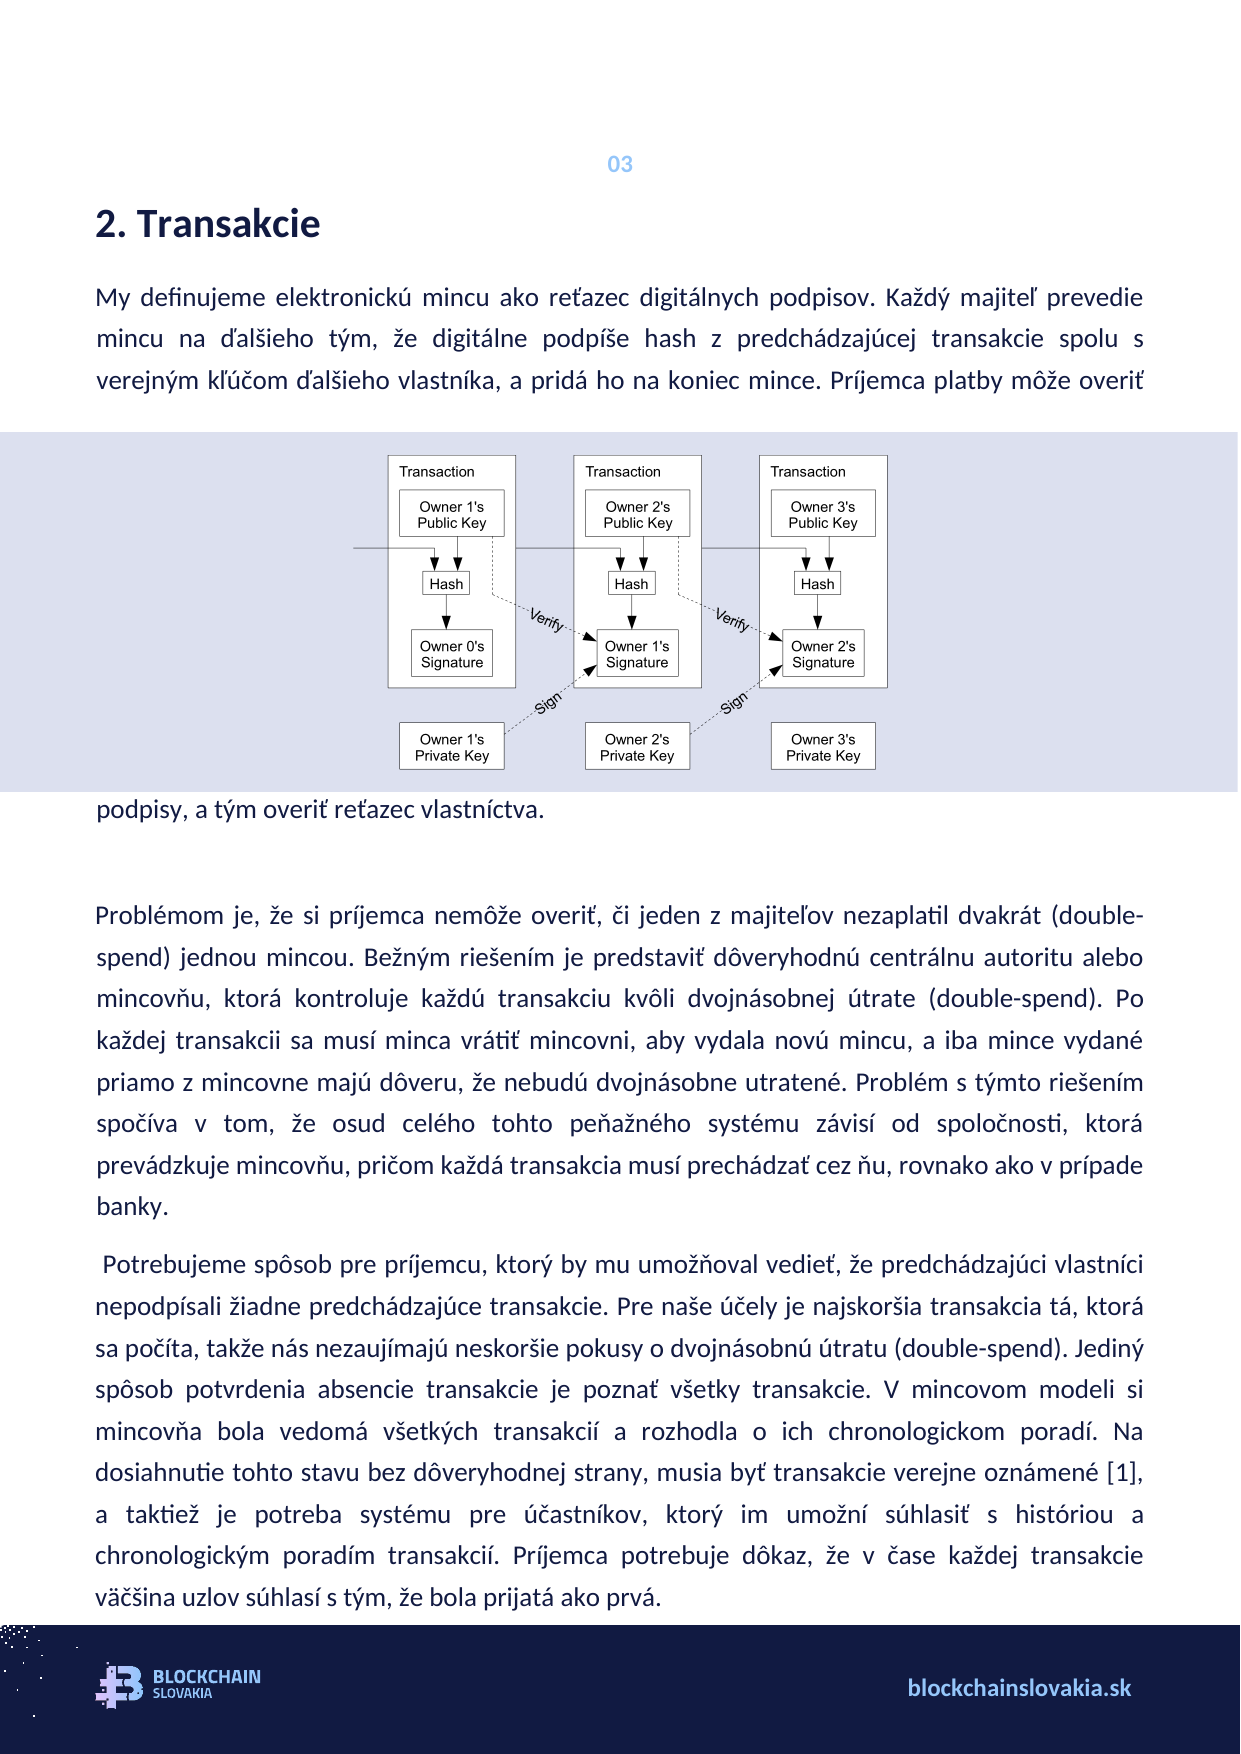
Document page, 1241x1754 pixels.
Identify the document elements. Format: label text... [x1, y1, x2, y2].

text Problémom je, že si príjemca nemôže overiť, či jeden z majiteľov nezaplatil dvakrát (double-spend) jednou mincou. Bežným riešením je predstaviť dôveryhodnú centrálnu autoritu alebo mincovňu, ktorá kontroluje každú transakciu kvôli dvojnásobnej útrate (double-spend). Po každej transakcii sa musí minca vrátiť mincovni, aby vydala novú mincu, a iba mince vydané priamo z mincovne majú dôveru, že nebudú dvojnásobne utratené. Problém s týmto riešením spočíva v tom, že osud celého tohto peňažného systému závisí od spoločnosti, ktorá prevádzkuje mincovňu, pričom každá transakcia musí prechádzať cez ňu, rovnako ako v prípade banky. [95, 898, 1145, 1222]
text Potrebujeme spôsob pre príjemcu, ktorý by mu umožňoval vedieť, že predchádzajúci vlastníci nepodpísali žiadne predchádzajúce transakcie. Pre naše účely je najskoršia transakcia tá, ktorá sa počíta, takže nás nezaujímajú neskoršie pokusy o dvojnásobnú útratu (double-spend). Jediný spôsob potvrdenia absencie transakcie je poznať všetky transakcie. V mincovom modeli si mincovňa bola vedomá všetkých transakcií a rozhodla o ich chronologickom poradí. Na dosiahnutie tohto stavu bez dôveryhodnej strany, musia byť transakcie verejne oznámené [1], a taktiež je potreba systému pre účastníkov, ktorý im umožní súhlasiť s históriou a chronologickým poradím transakcií. Príjemca potrebuje dôkaz, že v čase každej transakcie väčšina uzlov súhlasí s tým, že bola prijatá ako prvá. [95, 1248, 1146, 1613]
text My definujeme elektronickú mincu ako reťazec digitálnych podpisov. Každý majiteľ prevedie mincu na ďalšieho tým, že digitálne podpíše hash z predchádzajúcej transakcie spolu s verejným kľúčom ďalšieho vlastníka, a pridá ho na koniec mince. Príjemca platby môže overiť [95, 280, 1145, 432]
text podpisy, a tým overiť reťazec vlastníctva. [95, 792, 1145, 825]
subtitle 2. Transakcie [95, 197, 1162, 248]
text 03 [95, 148, 1145, 178]
